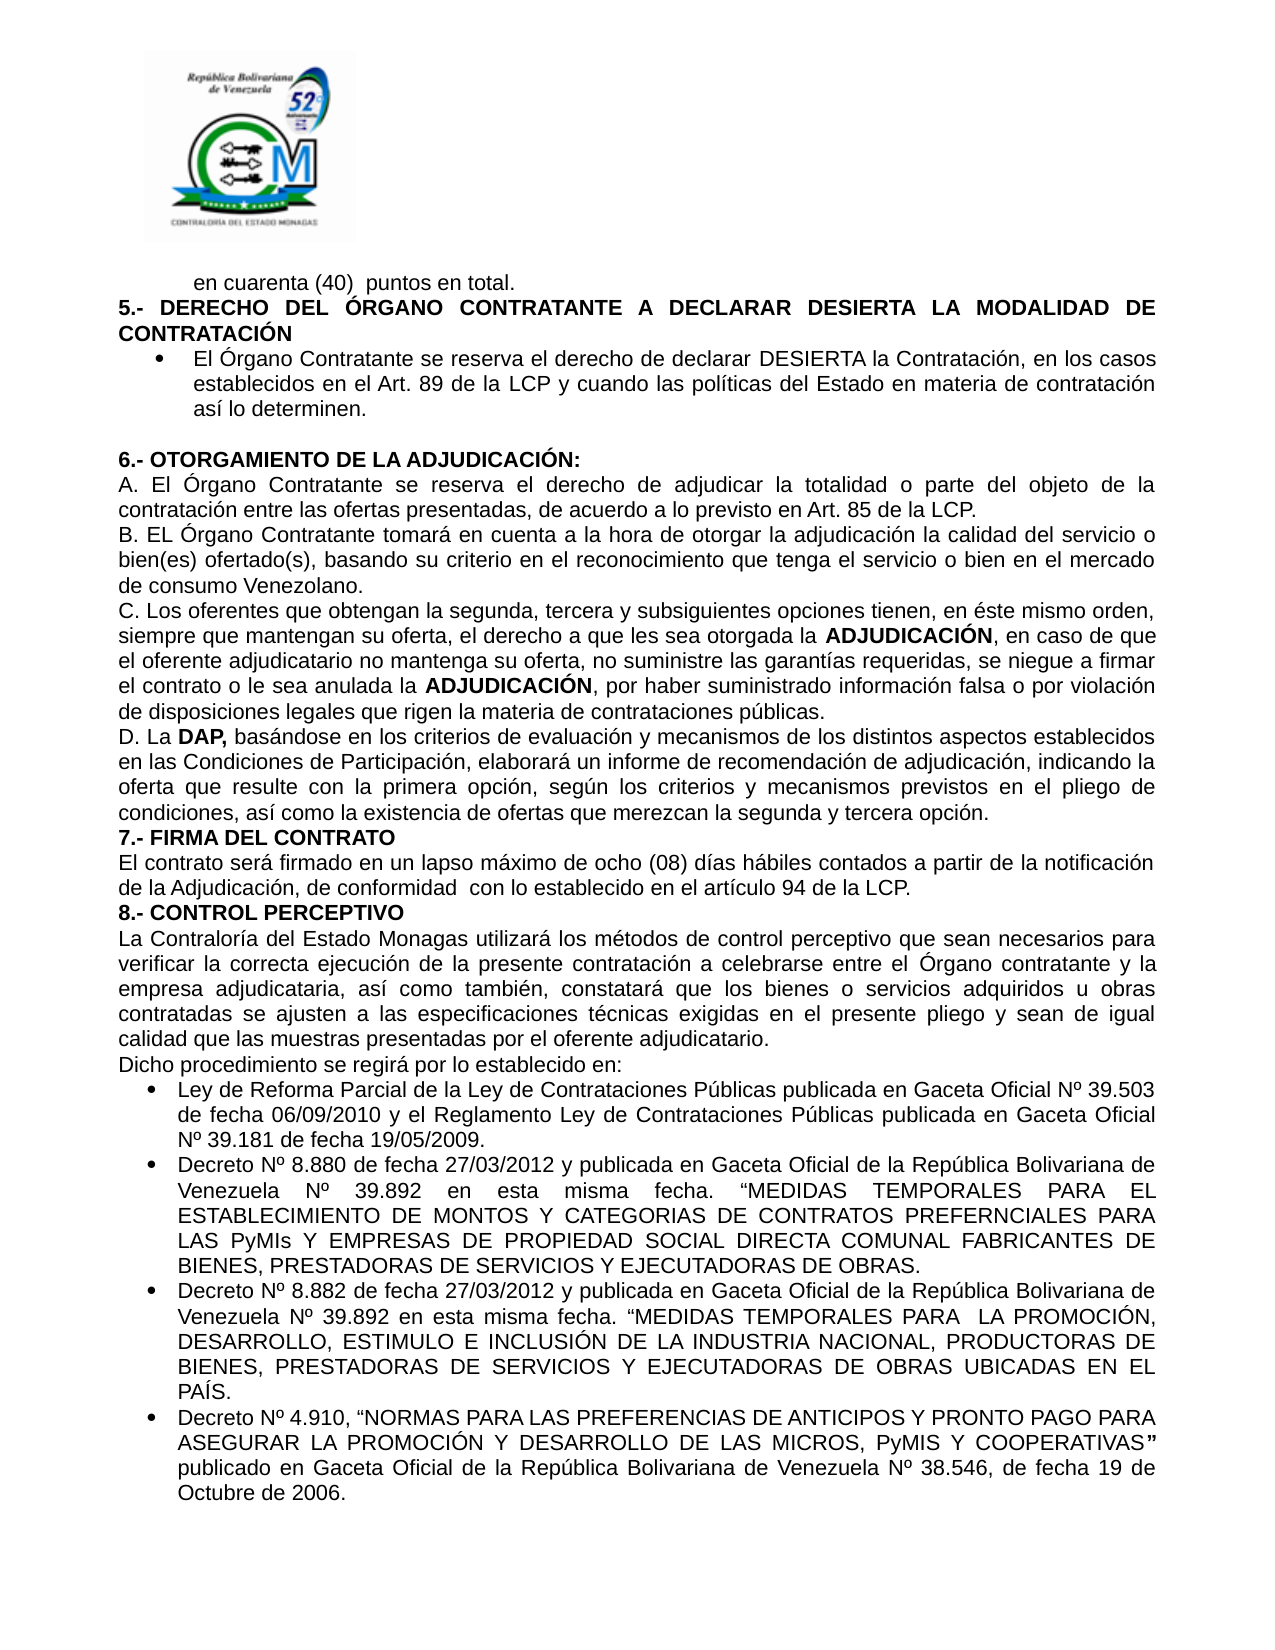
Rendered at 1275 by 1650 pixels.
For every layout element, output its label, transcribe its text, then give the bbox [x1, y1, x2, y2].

text La Contraloría del Estado Monagas utilizará los métodos de control perceptivo que sean necesarios para verificar la correcta ejecución de la presente contratación a celebrarse entre el Órgano contratante y la empresa adjudicataria, así como también, constatará que los bienes o servicios adquiridos u obras contratadas se ajusten a las especificaciones técnicas exigidas en el presente pliego y sean de igual calidad que las muestras presentadas por el oferente adjudicatario. [118, 925, 1157, 1051]
list en cuarenta (40) puntos en total. [156, 270, 1157, 295]
text Dicho procedimiento se regirá por lo establecido en: [118, 1051, 1157, 1077]
text 6.- OTORGAMIENTO DE LA ADJUDICACIÓN: [118, 446, 1157, 472]
text A. El Órgano Contratante se reserva el derecho de adjudicar la totalidad o parte del objeto de la contratación entre las ofertas presentadas, de acuerdo a lo previsto en Art. 85 de la LCP. [118, 472, 1157, 522]
text 7.- FIRMA DEL CONTRATO [118, 824, 1157, 850]
text D. La DAP, basándose en los criterios de evaluación y mecanismos de los distintos aspectos establecidos en las Condiciones de Participación, elaborará un informe de recomendación de adjudicación, indicando la oferta que resulte con la primera opción, según los criterios y mecanismos previstos en el pliego de condiciones, así como la existencia de ofertas que merezcan la segunda y tercera opción. [118, 724, 1157, 824]
picture [141, 48, 359, 245]
list El Órgano Contratante se reserva el derecho de declarar DESIERTA la Contratación, en los casos establecidos en el Art. 89 de la LCP y cuando las políticas del Estado en materia de contratación así lo determinen. [156, 346, 1157, 421]
text C. Los oferentes que obtengan la segunda, tercera y subsiguientes opciones tienen, en éste mismo orden, siempre que mantengan su oferta, el derecho a que les sea otorgada la ADJUDICACIÓN, en caso de que el oferente adjudicatario no mantenga su oferta, no suministre las garantías requeridas, se niegue a firmar el contrato o le sea anulada la ADJUDICACIÓN, por haber suministrado información falsa o por violación de disposiciones legales que rigen la materia de contrataciones públicas. [118, 598, 1157, 724]
list Ley de Reforma Parcial de la Ley de Contrataciones Públicas publicada en Gaceta Oficial Nº 39.503 de fecha 06/09/2010 y el Reglamento Ley de Contrataciones Públicas publicada en Gaceta Oficial Nº 39.181 de fecha 19/05/2009. [148, 1077, 1157, 1152]
text 8.- CONTROL PERCEPTIVO [118, 900, 1157, 925]
list Decreto Nº 8.880 de fecha 27/03/2012 y publicada en Gaceta Oficial de la República Bolivariana de Venezuela Nº 39.892 en esta misma fecha. “MEDIDAS TEMPORALES PARA EL ESTABLECIMIENTO DE MONTOS Y CATEGORIAS DE CONTRATOS PREFERNCIALES PARA LAS PyMIs Y EMPRESAS DE PROPIEDAD SOCIAL DIRECTA COMUNAL FABRICANTES DE BIENES, PRESTADORAS DE SERVICIOS Y EJECUTADORAS DE OBRAS. [148, 1152, 1157, 1278]
text 5.- DERECHO DEL ÓRGANO CONTRATANTE A DECLARAR DESIERTA LA MODALIDAD DE CONTRATACIÓN [118, 295, 1157, 346]
list Decreto Nº 4.910, “NORMAS PARA LAS PREFERENCIAS DE ANTICIPOS Y PRONTO PAGO PARA ASEGURAR LA PROMOCIÓN Y DESARROLLO DE LAS MICROS, PyMIS Y COOPERATIVAS” publicado en Gaceta Oficial de la República Bolivariana de Venezuela Nº 38.546, de fecha 19 de Octubre de 2006. [148, 1404, 1157, 1505]
text El contrato será firmado en un lapso máximo de ocho (08) días hábiles contados a partir de la notificación de la Adjudicación, de conformidad con lo establecido en el artículo 94 de la LCP. [118, 850, 1157, 900]
list Decreto Nº 8.882 de fecha 27/03/2012 y publicada en Gaceta Oficial de la República Bolivariana de Venezuela Nº 39.892 en esta misma fecha. “MEDIDAS TEMPORALES PARA LA PROMOCIÓN, DESARROLLO, ESTIMULO E INCLUSIÓN DE LA INDUSTRIA NACIONAL, PRODUCTORAS DE BIENES, PRESTADORAS DE SERVICIOS Y EJECUTADORAS DE OBRAS UBICADAS EN EL PAÍS. [148, 1278, 1157, 1404]
text B. EL Órgano Contratante tomará en cuenta a la hora de otorgar la adjudicación la calidad del servicio o bien(es) ofertado(s), basando su criterio en el reconocimiento que tenga el servicio o bien en el mercado de consumo Venezolano. [118, 522, 1157, 598]
